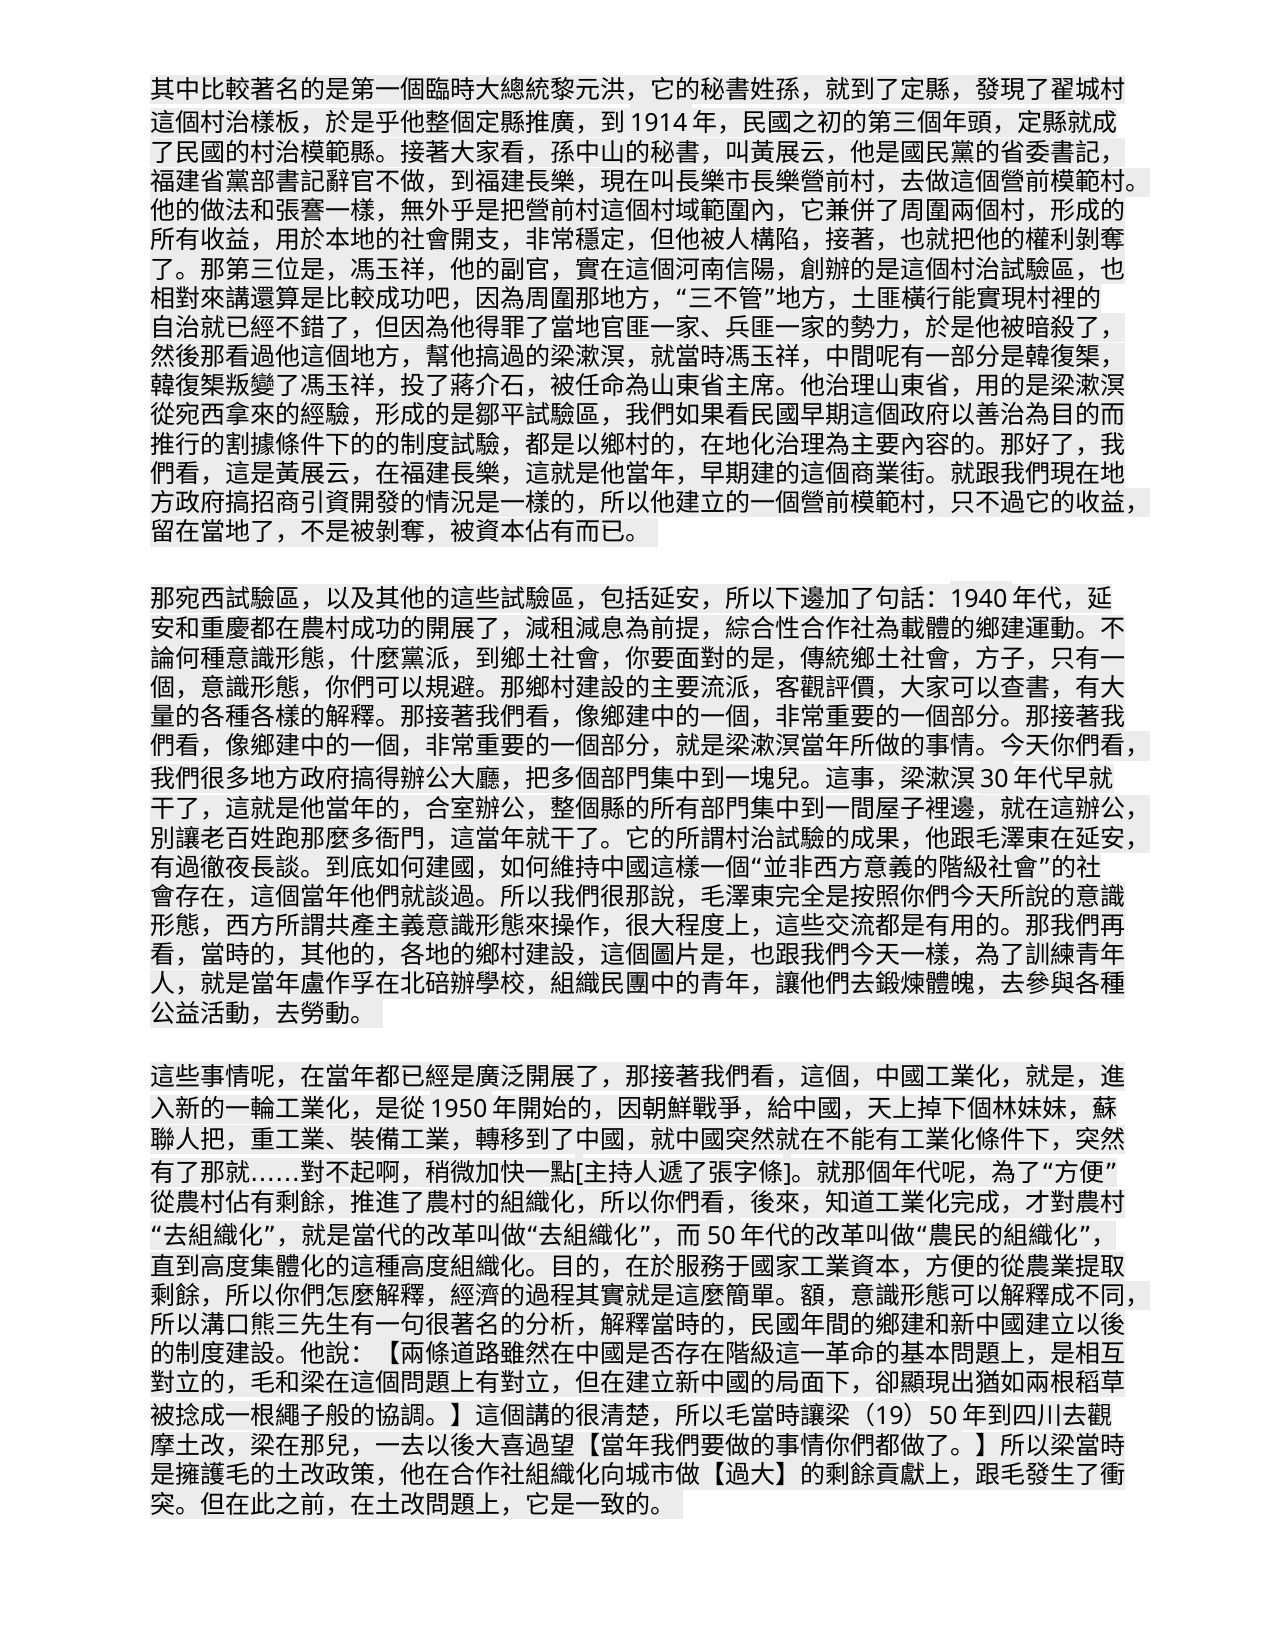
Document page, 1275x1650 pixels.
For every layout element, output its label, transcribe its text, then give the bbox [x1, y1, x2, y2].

text 贸易战是双输，而美国的手段和牌远比中国更多，一但开打中国只会更痛，而且根据温教授的成本转嫁论，我严重怀疑美国会通过金融将自身受到的伤害转嫁给中国，苦果难咽。 现在国内网络上不知何来的信心，光是今天股市基金纠纷跳水，身边的朋友都在骂娘。 大陆的媒体自大成风同时自卑到极点很久了，在各大视频网上各种外国人吹捧中国的视频多不胜数，令人摇头。至于环球时报，大陆盛传一句话，只有叫错的名字没有叫错的外号，人送外号叼盘时报，基本就是嘲讽这家报纸非常狗腿。官媒说实话，一惯如此，很多浮夸吹嘘不知是为了愚民还是为了增强民族自信，自习上台之后这种浮夸倾向就更明显了，只能摇头。 ………………………………………………………………………………………… 今天youtube的推送让我发现了漏看的15年温教授演讲，看完深受感动，因此忍不住将第一部分演讲的内容手打了出来。 而最令我感动的其实是第二部分的问答，只是时间有限，把第一部分打完已经耗光了精力。 ………………………………………………………………………………………… https://www.youtube.com/watch?v=8rcMqwqlNBw https://www.youtube.com/watch?v=pcKdUT90g3U 鄉村建設中的中國道路 特別是主流的朋友，對我們這3、40年的改革開放，持意識形態化的評價。我，沒有意見，我說那是您的工作，我的研究呢，只不過是把客觀的情況多多少少做點解釋。說的不對呢，多包涵，多批判。 我相信可能是接受了，特別是主流的朋友接受了，大家願意表示個什麼……但問題是在下一步，在這個生產過剩，在西方表現為因大危機而最終走向戰爭，而戰爭導致二戰最後把所有的生產過剩國家，在歐洲這個小小的半島型大陸上所形成的生產能力摧毀，二戰的勝利者是誰呢？恰恰是具有大陸的幅員遼闊優勢的國家，那就是美國和蘇聯。因為它可以把大生產形成的生產能力轉向內陸建設。 這兩個它行了，就變成二戰以後的雙寡頭地緣政治壟斷，這個地緣政治壟斷，導致所謂“冷戰”秩序。 這一系列的東西，今天仍然被我們的整個思想理論界延續著，並且作為一種“框框”，它很難脫的過去，於是乎從“冷戰”進入“后冷戰”，那就是91年蘇聯解體之後進入“后冷戰”，我們在“后冷戰”又有了20多年的經驗過程，那我們的知識分子們在幹什麼？當你們在強調知識生產的時候，有誰對這樣一個歷史的所謂“宏大變遷”做一個基本的解釋？以使我們的年輕人多多少少有點常識。麻煩就在於大多數人“以為”的那個知識生產，其實是反智的。 抱歉啊，我又……說過了，又得……請大家原諒。 那麻煩在於什麼呢，就這個即使你把這段時間用“冷戰”意識形態和“后冷戰”的意識形態做了一些似是而非的解釋，那往後呢？我們還能摸着石頭過河嗎？不能。 因為前面是什麽呢？是金融化的汪洋大海，金融化是虛擬資本，虛擬資本只有泡沫化，而泡沫化的虛擬資本是以“三性”為生存的特質的。它的基本東西是什麼呢，流動性，金融資本可以在0.6秒之間，完成結算。它的每筆金融虛擬資本的網上交易，可以以毫秒計算，因此它的流動性的那個快速的特點，導致任何實體經濟——資源經濟、自然經濟，無論你們怎麼叫，都在它面前敗下陣來，因為你太長，再短的實體經濟，也是漫長的。那因此，因為它可以流動性，所以它可以短時間內集中性，就造成了，派生出來的，就是流動性所派生的集中性和短期性，這就跟當年的資本主義批判者們所提出的老“三性”，寄生性而導致腐朽性和垂死性，和那個東西呢其實是一致的。傳統政治經濟學到今天的新政治經濟學的無知，是無法理解什麼叫做虛擬金融資本在今天這個社會上的“三性”。那好了，它變成了一個因虛擬資本的快速擴張，而形成了一個像汪洋大海一樣的，你的這麼一個，所謂“前方”，你還能摸石頭嗎？沒有石頭了。 如果說前面，就我們走向生產過剩的這個階段，你最後摸到的那塊石頭還是“羅斯福新政”。那在這之後呢？人家二戰之後，因二戰把所有的西方資本主義國家都打殘了，大家把黃金白銀都送給美國，於是乎美國佔有了全世界60%以上的黃金，它可以發行全球70%的貨幣。至今，它仍然是以70%的儲備貨幣，成為金融資本第一國家。你往前走，你走他那個路，中國要走金融化嗎？嗯？還是要金融化主導的全球化？我們跟得上嗎？看看我們的鄰國，無論是韓國還是日本，還是我們的兄弟台灣，哪個能走的進去？ 在這些問題上，我說我們看看我們21世紀的方向。所以我說，如何去激進化的看待我們的現代化，這仍然是一個大的話題。因此我希望在座的各位，承擔知識生產責任的知識分子們，跟我們一起來思考一下這些重大問題。特別是亞洲，我們是一個原住民的地區，或者叫原住民大陸。為什麼？因為太遠。人家推進殖民化的時候，雖然到這兒來了，但只殖民化了一些小經濟體、小國，比如說亞洲，完全被殖民化的只有菲律賓一家，它被殖民化了400年。日本呢，是打到了，但是日本至今仍然是100%的原住民，韓國100%，整個朝鮮半島100%的單一民族。中國大陸儘管50多個民族，但它是一個原住民的大陸，它並沒有像經歷了殖民化的老俄羅斯，它把各種各樣的少數民族，它遷移。我們是原少數民族仍然在原來的聚居地，我們是原住民的大陸。整個亞洲大陸，包括印度南亞次大陸全部在內都是原住民，你沒有經歷過殖民化，你怎麼可以參照殖民化國家的那些經驗，來改造你自己？！有本事你先把你的人口95%送到太平洋，你再學美國、加拿大、澳大利亞，人家是原住民人口不到5%，包括巴西、阿根廷等等，這些殖民化大陸的這些國家，原住民人口基本上，消滅完了。它才有現在的這些，所謂制度，你再激進，你能把你的原住民都送到太平洋裡去嗎？不僅不能，我們未來還得是15點幾億人的原住民人口，到了那個頂點才能緩慢下降，但就是再下降，你也降不到10億以下。所以各位年輕的朋友，我們這一代人做夢，好不容易算是到了夢醒時分。你們，不要沿著我們的夢魘之路，繼續做下去了。 如果我們真的想像西方那樣，你們今天腦子裡都裝的那些普世話語，先得說，是不是打算先從自己做起，先自裁，我們先把我們的人口減少，到剩下5%，然後你就可以按照那個路走了，前邊這個所謂摸著石頭過河，摸到現在，全球化怎麼全球化？金融化怎麼金融化？少數精英朋友們已經兜里裝著綠卡或者乾脆老婆孩子全送出，他們是裸商裸官裸教授。你們當然也可以裸一把，對吧？這些裸奔出去，這也可以；但是，不太容易。 而因此，我們才說在這百年的激進化的，所謂過程中，有些不那麼激進的人試圖走一條另類的路。那，上一代人走了，我們這一代人呢，試圖有所繼承，有所揚棄，也有所發展吧。 這樣，我歸納一下，我說如何看，我剛才講的那些觀點，我說，1950年代以前，它只不過是一個完全沒有治理能力的被破壞的傳統大陸國家。1950年以後呢，它其實是一個通過所謂“civil war”，我們叫做三次土地革命戰爭，同時也叫做三次獨立戰爭，或者叫國內革命戰爭，哈，你用革命意識形態解釋，它就是革命，你用一般的意識形態解釋，它就是主權獨立的過程。那這三場戰爭打出的結果呢，是一個相對而言，沒-有-嚴-重-外-部-性的主權國家。 我最近在可能會……人老了嘛，你就要出點東西了嘛，所以我最近會出一個，關於發展中國家為何深陷發展陷阱不能自拔，誰也跳不出來，是因為，大多數發展中國家，形成國家政權的過程，形成這個主權的時候呢，它是交易形成的，你們今天大家都相信的“市場經濟解決一切”。 那，當交易形成主權的時候，就交易出了主權外部性，是負外部性；這個負外部性，就往往導致維持主權的經濟資源，被跨國公司佔有，這是大多數發展中國家普遍存在的問題。 於是乎這個所謂“主權負外部性”就使得維持主權的成本仍然是一個交易過程，就是說，當你自己不能支持你的所謂現代財政、現代政體的時候，議會道路啊，總統制啊，然後國防軍制啊，然後這個高等教育西方制啊等等，這些東西這是高成本的。這套高成本不能支持呢，只能拿西方財政，所以大多數，現在被作為“model”的國家，三分之一以上財政，是宗主國給的，不給，就垮；那給的條件就是“聽話”，按我說的做。 因此多數發展中國家之所以爬不起來的原因，就在於它在形成主權的時候，沒有經過慘烈的革命。而中國這個大陸上，它恰恰經過慘烈的革命之後，它形成了一個主權，曾經一度，是去外部性的，現在，當然慢慢在恢復外部性，這個另外再說，這個容易說錯話，所以我們先把它放下。 我們只是告訴大家呢，其實，如果我們看，這個百年的鄉村建設，是伴生著一個非常複雜的，中國形成國家治理主權的這樣一個條件，以及這個條件變化的過程。 那我們把它歸納為三次，我們說呢，早期的，有這個清末民初，也就是說，清朝所形成的傳統國家政權，解體，而民國，試圖照搬西方的國家政體，尚不能成立的這個階段，恰恰是禮崩樂壞，然後鄉村社會，就是一片衰敗。在這種情況下，有以實業救國，或者是以教育救國，或者是以科技救國，但這些救國論基本上是“自上而下”，那主張平民化的鄉村建設恰恰是個“自下而上”。所以它今天被中國這個復興之路國家博物館加了一個展板，叫做“其他救國路線”，指的就是這些打算“自下而上”的，那這部分，我們把它編成了鄉村建設的，這麼一個三次歸納，所以這裡邊做了三次歸納。 第一次是實現它的官民合作，1904年清末起於這個河北的定縣翟城村，遭逢亂世而又鄉村出面維護村級自治，而村自治呢，本身是幾千年的傳統，因此呢，是鄉紳，或者今天我們叫鄉賢了，我們看最近，中宣部部長講，鄉村復興的時候，文化復興，開始講鄉賢治理等等，這些東西呢，（19）04年清末就已經開始，形成了一個起步，那它興于1920年代，其實那個時候20年代什麼呢？民國開始了軍閥混戰，地方割據，在軍閥混戰、地方割據的情況下，都要從農村更多的提取，其實那個時候兵匪一家，過兵如過匪。大量的，所謂“禮崩樂壞”在鄉土社會的發生，是因為良紳，不可能應付兵家的需求，於是乎就“劣紳化”，“劣紳化”就把良民逼成刁民，一旦鄉村治理的鄉賢變成了劣紳，老百姓就變成刁民，這個東西就是鄉村社會的徹底破壞了，那這個時候就有一批人，出來利用當時的地方割據，形成了割據條件下的鄉村建設實驗。這是當年，一直到二戰以後，華西試驗區是最後一個被這些鄉建知識分子所主導的試驗區。它1949結束，這個時候呢，就結束了。而這個早期的鄉村建設的主要骨幹梁漱溟，他沒打成右派，但是，相當于右派吧。晏陽初流亡海外，在菲律賓搞個IIRR。盧作孚自殺，陶行知病逝，黃炎培幸免。因此現在，這個社會上，中華職教社仍然在開展活動，其他的有名無實了。比如像晏陽初研究會，梁漱溟研究會等等，都有，但是，只是勉強維持一些認同這個思想的老同志們，開展一點小活動。 第二次呢我們說，其實是沒有鄉建派的鄉村建設，因爲1950年你實現了跟今天大包干一樣的小農經濟，小農經濟這個分散社會，是無力抗禦任何資本的剝奪的，而我們在1947年就定下來，只要1949建國，你要搞的是民族資本主義。這點呢，當年是清楚的。到1953年呢，大家說社會主義改造，從那兒認爲是進入社會主義，錯了。其實1953年中共中央講的很清楚【我們要搞的是國家資本主義】所以你49年到53年之間是民族資本主義。1953年以後呢，一直到後來叫做國家資本主義。整個，是一個從私人資本的原始積累到國家資本的原始積累，這樣的一個過程。在這個期間，面對高度分散的小農，都有交易費用問題。因此國家主導，形成鄉土社會的組織建設、制度建設，是個必然，如果你懂點傳統政治經濟學用這個東西作爲工具來分析，我們就可以這樣歸納，這段時間的曆史。如果我們另外一個理論也可以歸納出另外一個脈絡，這個無外乎就是，我們借用西方的理論拿來做了點歸納。哪個對哪個錯其實大可不必爭，都不是科學，所以我不堅持什麽，我幹嘛要堅持呢？它不是我們自己的東西，我不過就是借來做了點分析而已，因此我迴避現在所有理論界的鬥爭，誰打我我立刻趴下，告訴你我不值得打，你對了不就完了嗎？我自己不認為我的對啊。當然也出了些書，也發了些文章。你當教授嘛，要不你怎麼能評得上今天的所謂二級對吧？你總得弄，所以這事就是，就這麼弄。對不起。 那我們接著看呢，在這個過程中間，官方主導。從52年毛時代開始，就是在抓農村的組織建設和制度建設，無論是當時的合作社，還是流通體制建設，都跟早期鄉建派們所主張的內容差不多，我甚至應該告訴大家，其實早期鄉建派在40年代做的鄉村建設，重慶也在做，延安也在做，延安是共產黨主導在做，重慶是晏陽初拿了美元在做，做的什麼呢，其實一樣啊。無外乎就是合作社為載體，實現良治，就這些東西，如果你再往前，30年代說，你看無論是宛西的自治還是鄒平的自治，做的也是一樣，基本上都是以合作社為載體，綜合性合作社為載體，實現一個鄉村良治，就這些東西。所以延續下來，到50年代，鄉村是否有可能實現良治，可能啊。因為民眾已經被廣泛動員了，這個世界上幾乎找不出任何一個發展中國家可以全民實現動員的，之後到那個年代，你們注意，中國是婦女就業率全球最高的，接近100%。我們現在的制度遺產導致我們今天婦女的就業率仍然高達84%，全世界第一，哪兒找去？為啥呢？其實無外乎就是當年你們的奶奶們參加了“識字班”。現在大家說起來，你們到老解放區就知道什麼叫識字班，是個識字班，就是解放婦女的。我們把這些東西看起來，你就知道，當一個可以無償得到財產的革命被大多數小資們都接受的時候，那，大家就都被動員起來了。至於這個革命過程中，是否有血腥有暴力，請問這個世界上哪個革命沒有？難道美國的南北戰爭，不是有大量的姦淫擄掠，殘害無辜？不都有嗎？今天我們的很多…嘿嘿…朋友們，當然，我理解你們的於心不忍，想用今天的你我，去重寫昨天的故事。這也算是一種解釋，請你們包容，希望大家以同樣的態度，包容我們。好了，在這個過程中間，我們知道，從50年代形成的組織建設，一直延續，延續到這個國家的工業原始積累完成，什麼時候完成的呢？70年代。當它完成之後，開始進入大生產不再需要從農業提取積累的時候。 農村又恢復了什麼呢，1980年的大包干。大包干的事，和1950年代是一樣的。所以毛和鄧做的事並沒有本質差別，鄧1949年~不是，毛1949年50年給農民分了一回地，鄧1980年又給農民分了一回地。有差別嗎？當然，也可能說有，意識形態可以作不同的解釋。我們說呢，純從財產關係的角度來說，是一樣的。在這個之後呢，又恰恰形成了一次，分散農民，重新做再組織化，再制度化，這兩個東西，又變成了和50年代差不多的東西。只不過，那個年代，資本的力量尚不夠強大。今天，三大資本，力量足夠強大，也因此，我們可以說，當年，你可以有龐大的官方力量推進沒有鄉建派的鄉村建設。今天呢，我們打算自下而上的做，就尤其困難。所以很多人問我說，溫鐵軍你為什麼一天到晚老是微笑著？我說，因為我面對的困難太多，只好微-笑-以-對。你還能怎麼樣呢，你哭？那不是一個男爺們應該的事啊，所以只好笑著。那我們看，我們這個民間為主的，鄉村建設。不僅面對著國內三大資本的崛起，乃至於三大資本過剩，向鄉土社會轉嫁成本的一個歷史過程。 我們也面對著，中國不得不加入全球化，而在全球化條件下，又是全球過剩資本，向資源經濟、實體經濟轉嫁代價，這個代價轉嫁，就被我歸納成了。我到高校工作十年，我就歸納一下這十年，快退休了，歸納一下我的理論到底是什麼。我說叫做，【成本轉嫁論】。它對接的什麼呢，往上對接的是沃倫斯坦的所謂【世界系統論】，或薩米爾·阿明的那個，所謂【依附理論】。這往上加了這兩個東西，它就基本上算是這個半個多世紀的一個思想傳承。當然我不敢這麼太……過，說過了就容易挨批。但總之呢，我們得看到。 其實在金融資本階段，世界金融資本的主導國家已經形成了金融資本的新秩序，形成了一個新的金融資本的核心。這個和沃倫斯坦的理論體系，早期的那個產業資本階段的核心，是有差別的。金融資本階段的核心，已經在2008年華爾街金融海嘯所引發的全球大危機中鍛煉成熟，並且形成了核心。什麼呢？就是1年之前，去年10月份，西方6個主要金融資本經濟體，聯合形成的貨幣互換協定。任何一個國家，這六個體：美國、加拿大、東邊日本、西邊英國、再加歐盟、再加瑞士。這六個，任何一個國家發生所謂，短期的流動性短缺，在沒有其他國家來“背”他，幫他背書的情況下，都會因流動性短時間的短缺，而發生金融危機。但現在，彌平了，為什麼？所有其他國家，你們的流動性，都等於我的流動性。這個協定，非常關鍵。然後是什麼呢？就是以你，沒有流動性短缺的國家的利率，來向我支付。那就意味著，我完全可以隨時燙平金融資本階段，因流動性短缺而發生的金融危機，於是乎，新核心形成，在它之外的，就是所謂“半邊緣”。你認同我的普世價值的意識形態，按我的要求構建你這個國家的制度，那就叫做“金融無邊疆”，我隨時可以來，把你的資源產生的收益，歸我佔有。在這種條件下，你可以作為半邊緣，或者叫做半核心，那取決於你的實際大小。而剩下的，不認同的，像中國這樣的，仍然構築金融高邊疆的，當然現在他也在慢慢的降低，甚至準備……放開。仍然構築的，你用你自己的本幣，來貨幣化你的資源資產；用你自己的資本市場，來資本化你的產業經濟的這些國家，你就叫做，一定得被邊緣化。如果你們成了，這個世界沒秩序了，金融資本的核心就會崩潰。所以，你們看到的所有的大片，其實背後都有一種“危機感”。……它什麼時候崩？只要你撐住了，它一定崩。麻煩就在於，我們現在，撐不住。好了，這些也不多講，這個講起來太複雜。但總之告訴大家，只要你在這樣的一個全球化的代價之下，它的成本會不斷地向你轉嫁，那你的實體經濟和資源經濟就很難維持。除非，你形成了一個自下而上和自上而下的，這兩者之間，能夠良性互動的，叫做善治。 它是否就是今天，西方給定的，這套普世話語？我，說不好，但總之，我們在試。所以，我們看，這個當年知識分子們他們做的事情，這個，大家看現在這張照片，這就是我們05年的這個鄉村建設的會議。當然，現在比當年早期人要多得多啦，我們現在成千上萬的青年學生加入其中，200多所高校，大概已經加入到支農活動中的青年學生已經20多萬。那，這個，歷史上前所未有的這種動員，形成的這樣一種運動，我們繼承的仍然是前輩的思想，晏陽初講：【我們不願安居太師椅上，空作誤民的計劃，才到農民生活里去找問題，去解決問題。我們希望拋下一切東洋眼鏡、西洋眼鏡、都市眼鏡，換上一副農夫眼鏡。】，因為農夫眼鏡現在是最大程度的接受轉嫁代價的那部分群體，就是換一副他們的眼鏡，才能看清楚這個世界，它的成本是怎樣逐級轉嫁的，遞次轉嫁到鄉土社會。那，在這種情況下，我們的知識生產，我們的教育，被當年的陶行知早就批評過了—— 他說：【中國鄉村教育走錯了路！他教人離開鄉下向城裡跑；他教人吃飯不種稻，穿衣不種棉，做房子不造林；他教人羨慕奢華，看不起務農，他教人分利不生利；他教農夫子弟變成了書呆子，他教富的變窮，窮的變得格外窮；他教強的變弱，弱的變得格外弱。 】 （19）26年，當年陶行知先生的教誨，今天，不知道還適不適用，我們，反正還是記得的好。 那在我們這些人中間，有的已經去世了。這個就是當年，到各個高校去發動青年下鄉的劉相波（1968-2011），他不願意人家叫他老師，所以他就把劉老師改成了“劉老石”，他願意做一塊鋪路石，他說【青年是用來成長的，老師卻是用來犧牲的。】 在座的，我們有梁漱溟鄉建中心的年輕人，他們就是他的傳人。他呢，天津青院的老師，被青院的老師們叫成“劉老講”，因為老下鄉，所以沒有“paper”，所以不能提副教授，長期老講師。最後實在沒辦法，到我這來讀博士，想……想給他改換門庭。結果，讀博士期間去世了。雖然我仍然是微笑的在說他，但其實為失去這樣一個助手呢感到非常沉痛；但是，我相信……他也跟我一樣，其實每天都笑著。我們往下在……再就是對所謂的第一次鄉建的概括。 （19）04年到（19）49年，差不多有小半個世紀的鄉村建設。它其實是當時，這個國家的混亂狀態，那我們所謂，和一般的所謂“救國理論”不同的是我們堅持“救民”，不是今天的，是百年來的它的一個，一向的一個……一個目標。它就是說，只能做平民化自下而上的那種鄉村建設。我們在中國，越來越多的承載全球危機、轉嫁成本，於是乎就越是，就是梁漱溟說的【他毀，遠遠不如自毀】。越多的接受全球化成本轉嫁，就越多的出現自毀。這個辯證關係，其實仍然是這樣的。那這個過程中間，你所做的努力，未必都是成功的。往往可能大家，眼淚多餘歡笑，但那又有什麼？千萬不要庸俗的把井蛙眼裡的成王敗寇，當成是真實的歷史。這點呢，我是，特別提醒一下。 那鄉村建設，當年，民國年間有600多個團體，1000多個試驗區。我們今天還達不到當年的那個規模，但是，也還算是有點，成績了吧。 那我們現在呢，把這個張謇當時在南通所做的南通試驗，歸納入到最早的鄉村建設試驗。它是一個，完全在地化的試驗過程，它把所有產生的收益。其實我們今天做的另外一套理論體系，我們叫做“總租”理論。它無外乎是，把所有，這個地區，形成的，所謂產業收益，全都用於當地的福利建設、教育建設、基本建設等等。因此呢，張謇早年的南通試驗區，相對來講，我們把它叫做“縣治”的成功。同理，盧作孚在重慶北碚鎮，所做的北碚實驗區，叫做鎮治試驗。梁漱溟在鄒平做的，我們叫做村治試驗。無外乎是縣、鄉、村，三級的治理試驗，它為國家治理，提供了基礎。因此我們現在之所以能拿到“國家重大”，就在於我們強調國家安全的治理基礎，是鄉土社會。那當年，這是，這個，早年這個南通試驗區的一些情況。這個張謇就是欽定第一甲第一名的清末狀元，他後來當了部長，然後辭官回鄉，回到南通，建立了南通試驗區。這個，整個大的鄉建，當年的背景，其實有很重要的情況請大家注意，其實“29-33”大危機對中國當時民國正在蓬勃興起的現代化，也就是“工業化+城市化”，是一個非常重大的挑戰，是因為‘黃金經建’這是民國史上非常有名的，這個十年發展過程。 它其實造成兩個東西：第一就是，原始積累從哪來？你不能對外剝奪，你不是西方國家，對吧？那你只能對鄉村剝奪，於是鄉村社會發生了一系列改變，這個我在90年代的文章就介紹過了，它為什麼是工商業資本和金融資本摧毀了鄉土社會，而不是一般的地主。這個道理呢，今天我發現很難被大家接受。但是，它是一個有數據支撐的體系，我們分析到了。就是你主要是從鄉村提取積累，於是乎破壞了鄉土社會的生存基礎。 另外一個，就是“29-33”大危機爆發之後，中國出現了什麼呢？當時叫做deflation，也就是說 哦……今天叫做deflation，當時就是白銀外流。白銀外流導致中國發生白銀危機，白銀危機導致，民國政府當年不得不推行幣制改革，放棄“銀本位”，改行“紙幣制”，法幣。於是乎就從這兒開始，出現了民國的所謂“金融危機”，從原來的deflation，所謂的通貨緊縮，到inflation，通貨膨脹。 通貨膨脹，隨37年，日本和中國的戰爭，導致中國把有限的貴金屬全部交給美國來換軍火，換的軍事援助。於是乎民國年間的開始進入長期通脹，一直通脹到1948年的金圓券改革再次失敗，整個財政金融垮臺，所以“政府意義”的現代化到1948年末，徹底失敗。那軍隊，沒有軍餉，不再打仗。於是乎摧枯拉朽一般的，被游擊隊方式的共產黨，奪取了政權。那共產黨奪取政權，其實也有一個很好的解釋就是：它怎麼化解危機？大多數發展中國家，在獲取政權后，都面臨的是大危機，大危機導致政權不能存在。就是，革命產生的政權是短命的，其原因在於它對於經濟危機，無力化解。中國怎麼化解呢？農民戰爭，要的是什麼？分地。那好了，88%的農業人口接近90%，回家了。新建立的這個1949年的政權不用再管100%的中國人，只管11%到12%的城裡人，就夠了。8~90%的農民回家種地了，有吃有喝不找你（麻煩）。所以小車挑擔，就能把農產品剩餘拿來，養活那10%的城裡人，9個人養活1個人，有什麼不能養的？恰恰不是現代化救了中國，是傳統的鄉土社會回歸小農經濟，救了1949年深陷危機的中國。這觀點恐怕也扯的半徑大了一點，對不起哈，各位有批評。 我們往下看就知道了，民國這場大危機，導致民國的，我們想象的，完全民營化的工業化，城市化，最終走向了失敗。這個現代化的努力，清末當時是洋務運動失敗了，民國，是什麼呢，民營經濟的失敗，最後才轉向四大家族嘛，借戰爭之機，對吧？等等這些被我們批成了另外一個解釋，當然，那個解釋對。大家按教科書來，我沒意見。我們自己看呢，其實應該知道這是個大背景，在這個大背景之下，過量的工業化代價，城市化代價，轉移到鄉土社會，破壞了鄉土社會。才有了這麼多的人，因“不忍”，其實無外乎就是一種“婦人之仁”，就是被你們今天當成“女性主義”的那種思潮，所以早期的中國鄉建知識分子，早就是女性主義了！不用今天。當然大家願意把他們當做你們的前輩，願意……我希望各位女性主義者，有點考慮。 那我們知道，這個翟城村是1904年最早的這個鄉建村，是鄉紳父子，在禮崩樂壞、劣紳遍地的條件下，試圖恢復良紳自治，他有條件就是什麼呢？它的村內幅員，在1904年的是時候，已經2000多口人了，它現在是個5000多人的大村。5000人在西方相當於城市，2000人也相當於城市，所以它實際上實現的是一個2000人範圍的，在地化的自治。我們把這個是，作為它的起步，所以我們說，清末的現代化，太平天國事變中，湘淮兩軍接受“器物說”，其後，地方實力派洋務運動興起。然後在庚子事變前，之前，清廷接受“制度說”。其後，中央政府開始推行全面改制，所以清末，其實已經起了一波現代化高潮，只不過它失敗了。然後接著進入民國早期，然後再這個接著在這個變化階段上，出現的是早期的鄉村建設，接著我們再看，民國早期，其實有一批，政府官員，甚至高官，認識到，必須救民與水火，於是乎他們辭官回鄉，去做試驗。 其中比較著名的是第一個臨時大總統黎元洪，它的秘書姓孫，就到了定縣，發現了翟城村這個村治樣板，於是乎他整個定縣推廣，到1914年，民國之初的第三個年頭，定縣就成了民國的村治模範縣。接著大家看，孫中山的秘書，叫黃展云，他是國民黨的省委書記，福建省黨部書記辭官不做，到福建長樂，現在叫長樂市長樂營前村，去做這個營前模範村。他的做法和張謇一樣，無外乎是把營前村這個村域範圍內，它兼併了周圍兩個村，形成的所有收益，用於本地的社會開支，非常穩定，但他被人構陷，接著，也就把他的權利剝奪了。那第三位是，馮玉祥，他的副官，實在這個河南信陽，創辦的是這個村治試驗區，也相對來講還算是比較成功吧，因為周圍那地方，“三不管”地方，土匪橫行能實現村裡的自治就已經不錯了，但因為他得罪了當地官匪一家、兵匪一家的勢力，於是他被暗殺了，然後那看過他這個地方，幫他搞過的梁漱溟，就當時馮玉祥，中間呢有一部分是韓復榘，韓復榘叛變了馮玉祥，投了蔣介石，被任命為山東省主席。他治理山東省，用的是梁漱溟從宛西拿來的經驗，形成的是鄒平試驗區，我們如果看民國早期這個政府以善治為目的而推行的割據條件下的的制度試驗，都是以鄉村的，在地化治理為主要內容的。那好了，我們看，這是黃展云，在福建長樂，這就是他當年，早期建的這個商業街。就跟我們現在地方政府搞招商引資開發的情況是一樣的，所以他建立的一個營前模範村，只不過它的收益，留在當地了，不是被剝奪，被資本佔有而已。 那宛西試驗區，以及其他的這些試驗區，包括延安，所以下邊加了句話：1940年代，延安和重慶都在農村成功的開展了，減租減息為前提，綜合性合作社為載體的鄉建運動。不論何種意識形態，什麼黨派，到鄉土社會，你要面對的是，傳統鄉土社會，方子，只有一個，意識形態，你們可以規避。那鄉村建設的主要流派，客觀評價，大家可以查書，有大量的各種各樣的解釋。那接著我們看，像鄉建中的一個，非常重要的一個部分。那接著我們看，像鄉建中的一個，非常重要的一個部分，就是梁漱溟當年所做的事情。今天你們看，我們很多地方政府搞得辦公大廳，把多個部門集中到一塊兒。這事，梁漱溟30年代早就干了，這就是他當年的，合室辦公，整個縣的所有部門集中到一間屋子裡邊，就在這辦公，別讓老百姓跑那麼多衙門，這當年就干了。它的所謂村治試驗的成果，他跟毛澤東在延安，有過徹夜長談。到底如何建國，如何維持中國這樣一個“並非西方意義的階級社會”的社會存在，這個當年他們就談過。所以我們很那說，毛澤東完全是按照你們今天所說的意識形態，西方所謂共產主義意識形態來操作，很大程度上，這些交流都是有用的。那我們再看，當時的，其他的，各地的鄉村建設，這個圖片是，也跟我們今天一樣，為了訓練青年人，就是當年盧作孚在北碚辦學校，組織民團中的青年，讓他們去鍛煉體魄，去參與各種公益活動，去勞動。 這些事情呢，在當年都已經是廣泛開展了，那接著我們看，這個，中國工業化，就是，進入新的一輪工業化，是從1950年開始的，因朝鮮戰爭，給中國，天上掉下個林妹妹，蘇聯人把，重工業、裝備工業，轉移到了中國，就中國突然就在不能有工業化條件下，突然有了那就……對不起啊，稍微加快一點[主持人遞了張字條]。就那個年代呢，為了“方便”從農村佔有剩餘，推進了農村的組織化，所以你們看，後來，知道工業化完成，才對農村“去組織化”，就是當代的改革叫做“去組織化”，而50年代的改革叫做“農民的組織化”，直到高度集體化的這種高度組織化。目的，在於服務于國家工業資本，方便的從農業提取剩餘，所以你們怎麼解釋，經濟的過程其實就是這麼簡單。額，意識形態可以解釋成不同，所以溝口熊三先生有一句很著名的分析，解釋當時的，民國年間的鄉建和新中國建立以後的制度建設。他說：【兩條道路雖然在中國是否存在階級這一革命的基本問題上，是相互對立的，毛和梁在這個問題上有對立，但在建立新中國的局面下，卻顯現出猶如兩根稻草被捻成一根繩子般的協調。】這個講的很清楚，所以毛當時讓梁（19）50年到四川去觀摩土改，梁在那兒，一去以後大喜過望【當年我們要做的事情你們都做了。】所以梁當時是擁護毛的土改政策，他在合作社組織化向城市做【過大】的剩餘貢獻上，跟毛發生了衝突。但在此之前，在土改問題上，它是一致的。 那我們看，這兩張圖，其實表達的是民國和新中國這兩個不同的原始積累。最大的不同就在於，1950年以後完成了工業化最難過的那關，就是資本的原始積累，形成了工業化大生產，那就進入了福特主義和凱恩斯主義這個階段，那我們看這個階段，其實也靠了四次外資，但大多數發展中國家外資進入都導致這些國家出現嚴重的外債，要麼就不還，不還就導致國際關係破裂，要麼你還，就陷入深重的經濟危機之中——中國是怎麼過來的？我們每次外資，都導致經濟危機，經濟危機都向農村轉嫁，所以共三次上山下鄉，每一次都是城市危機不能就業，把不能就業的年輕人送到農村去。我是第二批，1968年下鄉的。我們算下來呢，這三次上山下鄉，我們從城市向農村轉移了4000多萬不能就業的勞動力。到1980年以後，這些人得回來，城市又遭遇危機，1980年大危機發生的時候，我們當時叫做待業青年。總數多少？4000萬。 歷史是驚人的相似，毛時代，有4000萬知識青年下鄉，鄧時代一開始，就4000萬待業，其實就是失業。這個世界上，西方國家，任何一個，挑出來，可曾有過4000萬以上的失業？我們有，我們不僅有這次，就是當鄧不能再用上山下鄉解決青年失業的時候，我們4000萬待業。接著，就是8~90年代的4500萬國企職工下崗，也叫待業，其實就是失業，但你就是這個叫法，因此，我高度評價做意識形態工作的同志他們的成就。 那接著我們說，其實，我有本書叫《八次危機》，去年出版的，就把中國，從1950年以來，60年的發展過程，歸納做八次週期性的經濟危機，有關文章，現在已經開始被翻譯成其他的文字，人們開始去理解了，啊，鬧了半天，它並不特殊。它只是一個，因大量引入了外資，而不得不還債，因還債引發赤字，因赤字引發投資不足，投資不足引發不能就業，怎麼解決的問題而已。我們解決就是因為有龐大的農村，承載了危機代價，他是一個“labor庫”，就是一個勞動力蓄水池，城市是一個“capital庫”，資本池，資本池的代價，不由資本自己承擔，而是轉嫁給了其他，這就是中國所謂成功的，秘密。並不奇葩，無他，但轉移了而已。好了，那我們看近當代，50年到80年，難道不也是，在這個你們看，0這條橫線之上下，出現過多次劇烈波動，幾乎每一任領導上台，都會遭遇到一次經濟危機，只不過，被我們，這個意識形態工作的同志把它解釋成了從一個勝利走向另一個勝利。這也對，到處鶯歌燕舞啊，那實際上呢，我其實覺得，你能度過危機，本身就是可貴的世界經驗啊。這才是中國人真正值得拿到世界去自豪的東西，為什麼我們不說？ 這我也覺得奇怪，當然，留給年輕人哈，慢慢你們去說。所以我說，每一次波動，你看都是類似的，那我們把它解釋，這是每一任領導人，他都會遭遇到一次波動，但這個時候因為你已經有工業化了，可以用大生產所形成的的資本投資能力，來解決經濟危機。這些我們就不多說了，但這個過程中間形成的是，中國工業，城市工業如何從農業提取原始積累，這些書上都有，大家有興趣把《八次危機》找來一看，全都有，這不多解釋了。 那我們說呢，講講這個建國以後第二次鄉建的內容。我們說80年，鄧小平恢復了農戶經濟之後，今天你們看到的有關發展組織故事，其實就是當時如何做組織創新、制度創新的。當然大部分人納入主流之後，就不再講這個真實的故事了，變成了一個如何附和我們現在到處鶯歌燕舞的說法。 那這個，其中還有另外一個故事就是，世界銀行介入到中國農村改革，這件事情呢，我是參與者，因為我當時是世界銀行代表團的翻譯，然後兼中國項目組的成員，我負責檢測和評估，最後基本上都糊弄過去了，那就，成功啦。所以中國的世界銀行項目，是，它在發展中國家最成功的，因為我們的數據符合它的要求。所以我後來在做這套玩意兒的時候呢，駕輕就熟。那我們的核心內容就是組織創新、制度創新，跟我們的前輩做的是一樣的。所以88年我們做試驗區的時候，就是把前輩的資料：梁漱溟、晏陽初。他們怎麼做的，從北京圖書館複印過來，放在我們的資料位裡邊。準備當我做不動的時候，我們做個比較。所以那一波的鄉村建設其實講的很清楚的，具體的試驗進程如何如何。今天大家熱議的很多問題，我們都討論過了，也都試驗過了，經驗教訓都是清楚的，是不是大家接受，另外再說吧。所以我這一段就，放過去了。 接著講，新世紀中國加入全球化以後的鄉村建設。你們知道2001年對中國來說是個大年，對我們的同胞台灣來說也是個大年。因為這一年，2001年中國大陸、中國台灣在同一個半天，相隔一個茶歇，加入了WTO，納入了全球化。那就是，共同承載全球化的成本轉嫁的。 那我們開始呢就，從這一年開始，重啟了自下而上，依靠民間力量的鄉村建設。今天這個鄉村建設，今天已經發展成了一個非常廣泛的社會運動 。大家可以看，這些都是些logo，我們這個鄉村建設這些小單位都有logo。大家都認同我們這個“大鄉建”，儘管每個單位都是獨立註冊的。 那我們說呢，我們搭建了一個“四無”平台，沒有領導班子，誰是領導，不知道--我不是哈，我只是一個facilitator；那……沒有上級組織；那……我們沒有人固定去做籌資，我們也沒有紀律約束，進退自如，愛來就來，愛走就走，沒人約束你。所以這個，我剛才為什麼講大眾民主，你要有這些，所有這些東西都有的話，你會自覺不自覺地走向精英專政，都沒有，你才有可能大眾，自由參加，真正的自由在我們這兒。接下來，我們說，我們倡導大眾民主，我們講的什麼呢，多元文化，講究包容不爭。我從來不說誰對誰錯，我很多同事就是，溫老師，就是因為你，不說這個事情對錯，才弄得大家議論紛紛，長期議而不決。我說“那就對了”幹嘛要說對錯？每人都有自己的利益，就算他不那麼光明，又怎麼樣呢？哪個小資不得腌腌臜臜一把。那些人又總有點，燈紅酒綠，難免，對吧。所以我說包容不爭，然後就是進退自由啦，然後就是“道法大同”。因為你總有點向善的理念吧，於是道法大同就是我們的理念了。這樣看呢，它就變成了一個廣泛的社會運動。這些，那我們看這些呢，其實就是大家在各地做的事情，就不多解釋了。 那我們現在呢五個主要內容，第一個，就是，在農村開展生態農業，搞合作社；接著就是城鄉良性互動在城市建立消費者的有機消費合作；接著是打工者融入城市的服務中心；再有呢就是動員成千上萬的青年學生，讓他們下鄉支農；最後一個呢是，如何復興農村文化。這五大系列，構成現在的全國，中國大陸上的大鄉建系統。這就不多講啦，農民工的問題啊等等這些不多講了[主要是演講時間不多了]。 那，具體的呢，這是我們在村裡邊開國際會議，在村裡頭辦學校等等這些。當時，如何，發動農民，其實這個又跟我們前輩做的鄉村建設又一樣了。當年梁漱溟、晏陽初都說，我們下鄉來，要搞農民運動，結果我們發現，農民不動。凡是屬於下過鄉的人都知道，要想讓農民動起來是很難的。尤其是發動合作社，他只要不能馬上見到眼前的好處，一定不跟你幹，你想要他搞有機農業，搞生態化。如果，你不做，讓他自己去做，不可能的。所以我們最開始在村裡邊搞的時候，發動合作社，搞有機農業。一定要靠我們自己的先做起來，那同時呢要從文化活動入手，我們叫做文化建設是最低成本的，最高收效的一種工作。組織了很多，方方面面的，農民所需要的社會組織。像老年協會，婦女協會，而不是上去就搞合作社。那這個合作社和有機農業呢也是靠志願者，先來發動，這個具體故事不講了，講起來就沒時間了。那這是一套生態建築，是台灣的谢英俊建築師幫我們在我們這個村裡的鄉村建設學院建立起來的。因此我們就有一套立體循環農業和生態建築的，全生態的鄉村建設學院。 我們農業呢是六位一體的：生態廁所來轉化排洩物 ，然後我們有生態大棚，大棚底下呢是沼氣池，大棚裡邊養豬種菜，然後我們挖了土、堆成山、山上小坡上種果樹，池塘養魚，周圍有大田有菜地。這就變成六位一體，完全循環的生態農業。那旁邊呢，就是生態建築都是沒有任何現代建材的。它是石料、木料、和夯土所形成的建築，這些生態建築，冬暖夏涼，然後最右邊這個呢，是生態禮堂，它是個半地下的，冬天不用生火，夏天不用空調，把那個塑料布撩起來就通風了，冬天蓋上點稻草就保暖了，這樣的一個生態禮堂能容納400人。我們在農村完成了這樣一個全生態的系統，以形成，對農民和青年知識分子做培訓的教材的那個可視性，那這些東西呢，後來，非常幸運，都變成了中共十七大、十八大的國家戰略了。我們現在講生態文明，講生態化的發展，講兩型農業：資源節約型、環境友好型，才形成有機。所有的大企業們也都以有機、生態，作為自己的logo了。這個我們做了十幾年，慢慢被大家接受了。這當年建的時候，最初的情況，這是當年建生態廁所，沼氣池的；這是生態廁所，最早的第一個生態廁所，比較簡陋，但它是糞尿分離的至於怎麼幫助大家來熟悉這套東西呢，那是一個非常複雜的過程，今天不多講了。這是在河南蘭考的試驗區，如何發動青年學生下鄉，怎麼重新動員農民，農民現在是農民不動的，那在山西永濟的蒲韓社區，這些青年農民怎樣重新回歸鄉里，他們為什麼願意回到綜合性的合作社。如果完全就像我們現在單純經濟觀點，其實農村活不下來，一定要各種各樣……這是農村生態產品進城，怎麼推進公平貿易，推進城鄉互動，這是怎樣在城市郊區，開展多樣化的市民農業，大家知道，今天市民農業已經遍地開花了，但當年開始建的時候，卻是非常困難。這是新興的農夫市集，這是我們在各地開展的農村建設試驗區，這個不多作介紹了。 那現在呢，正好是在2007年以後，這個執政黨開始強調生態文明，也認同組織化，那我們現在呢，應該說鄉村建設走到今天，已經可以做些經驗總結和經驗歸納了，具體的，我就不一一念了，各位有興趣的呢，可以上網搜，我們基本上都已經發表了，謝謝大家。 [150, 75, 1125, 1553]
